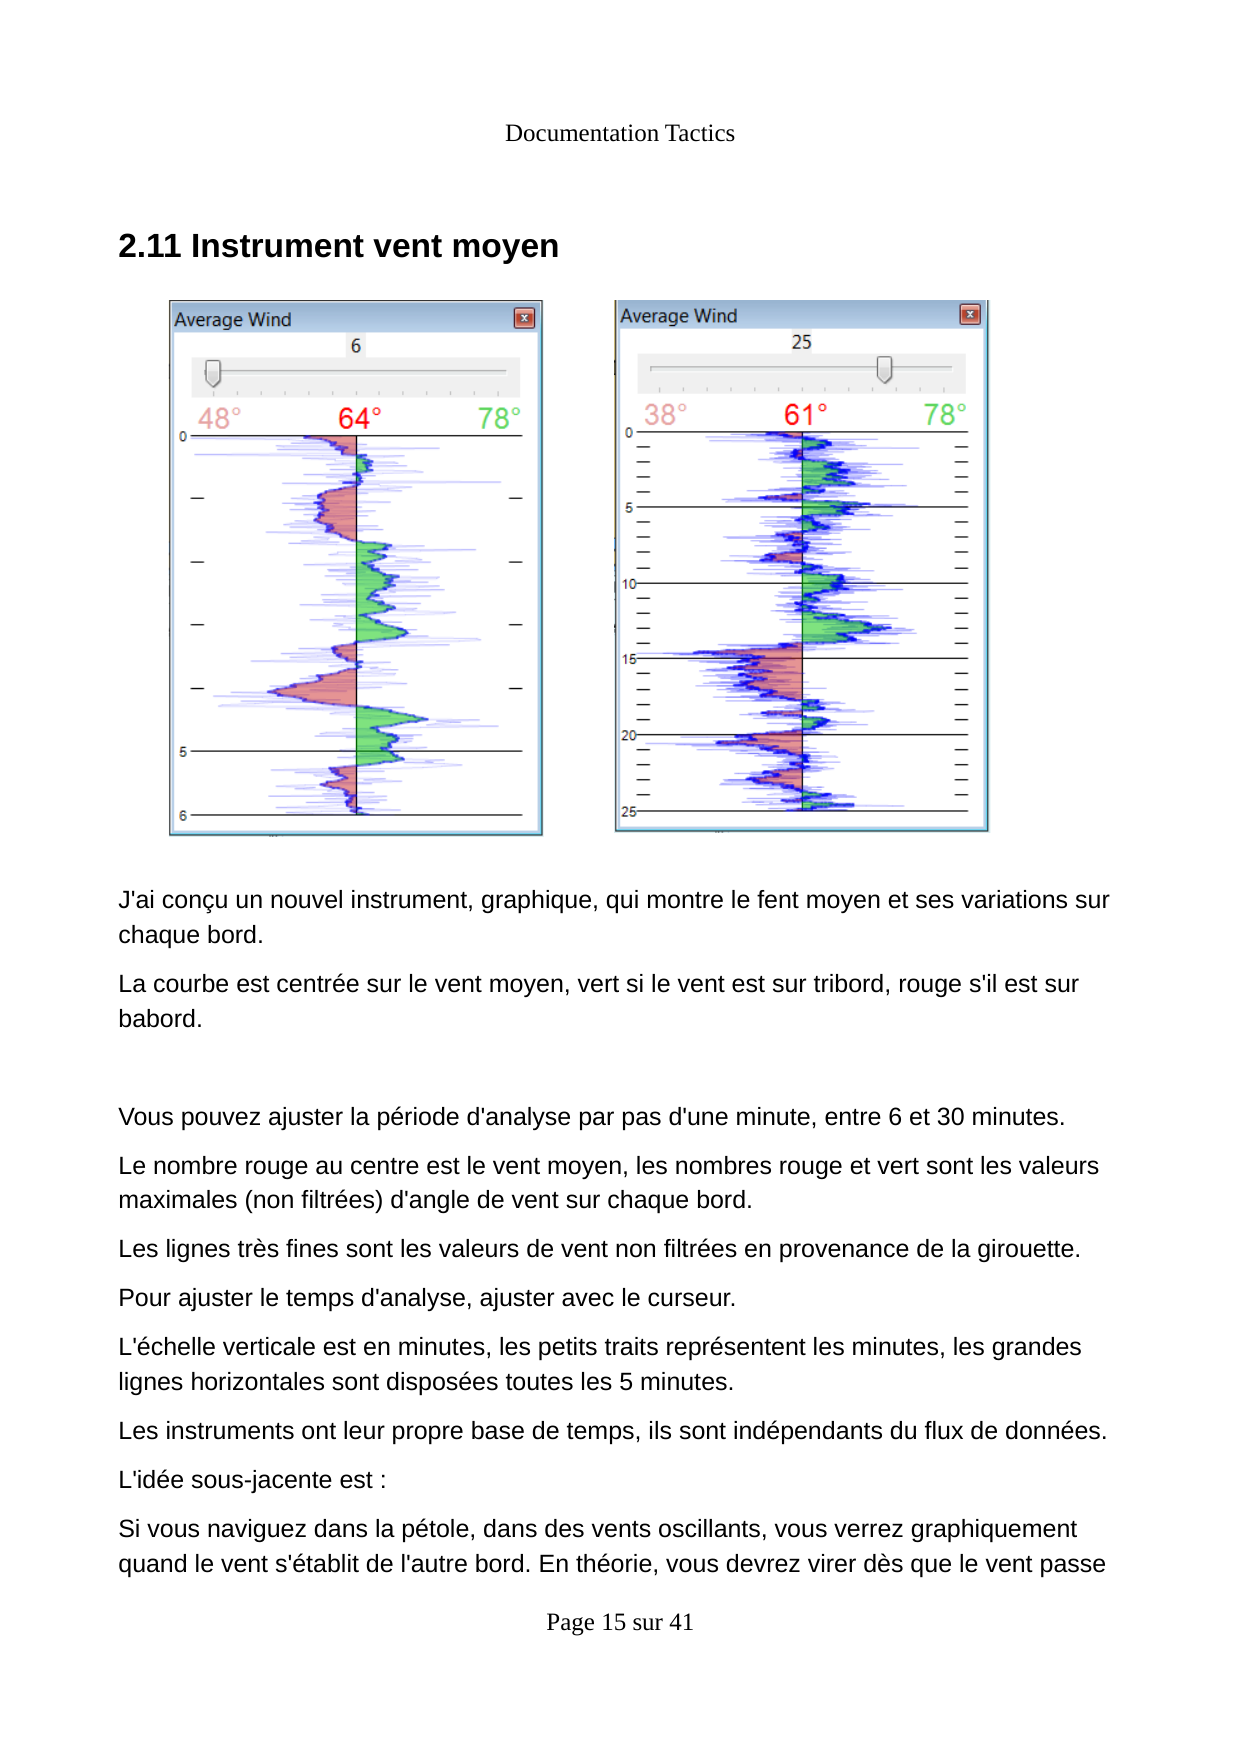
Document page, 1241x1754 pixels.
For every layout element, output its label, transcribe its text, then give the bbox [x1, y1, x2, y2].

text Le nombre rouge au centre est le vent moyen, les nombres rouge et vert sont les valeurs maximales (non filtrées) d'angle de vent sur chaque bord. [118, 1151, 1122, 1214]
text L'idée sous-jacente est : [118, 1465, 1122, 1494]
text Les lignes très fines sont les valeurs de vent non filtrées en provenance de la girouette. [118, 1234, 1122, 1263]
text Vous pouvez ajuster la période d'analyse par pas d'une minute, entre 6 et 30 minutes. [118, 1102, 1122, 1130]
picture [614, 300, 991, 833]
text Si vous naviguez dans la pétole, dans des vents oscillants, vous verrez graphiquement quand le vent s'établit de l'autre bord. En théorie, vous devrez virer dès que le vent passe [118, 1514, 1122, 1577]
text Les instruments ont leur propre base de temps, ils sont indépendants du flux de données. [118, 1416, 1122, 1445]
text Pour ajuster le temps d'analyse, ajuster avec le curseur. [118, 1283, 1122, 1312]
text J'ai conçu un nouvel instrument, graphique, qui montre le fent moyen et ses variations sur chaque bord. [118, 886, 1122, 949]
text La courbe est centrée sur le vent moyen, vert si le vent est sur tribord, rouge s'il est sur babord. [118, 969, 1122, 1032]
subtitle 2.11 Instrument vent moyen [118, 226, 1122, 264]
text L'échelle verticale est en minutes, les petits traits représentent les minutes, les grandes lignes horizontales sont disposées toutes les 5 minutes. [118, 1332, 1122, 1396]
picture [168, 300, 544, 837]
